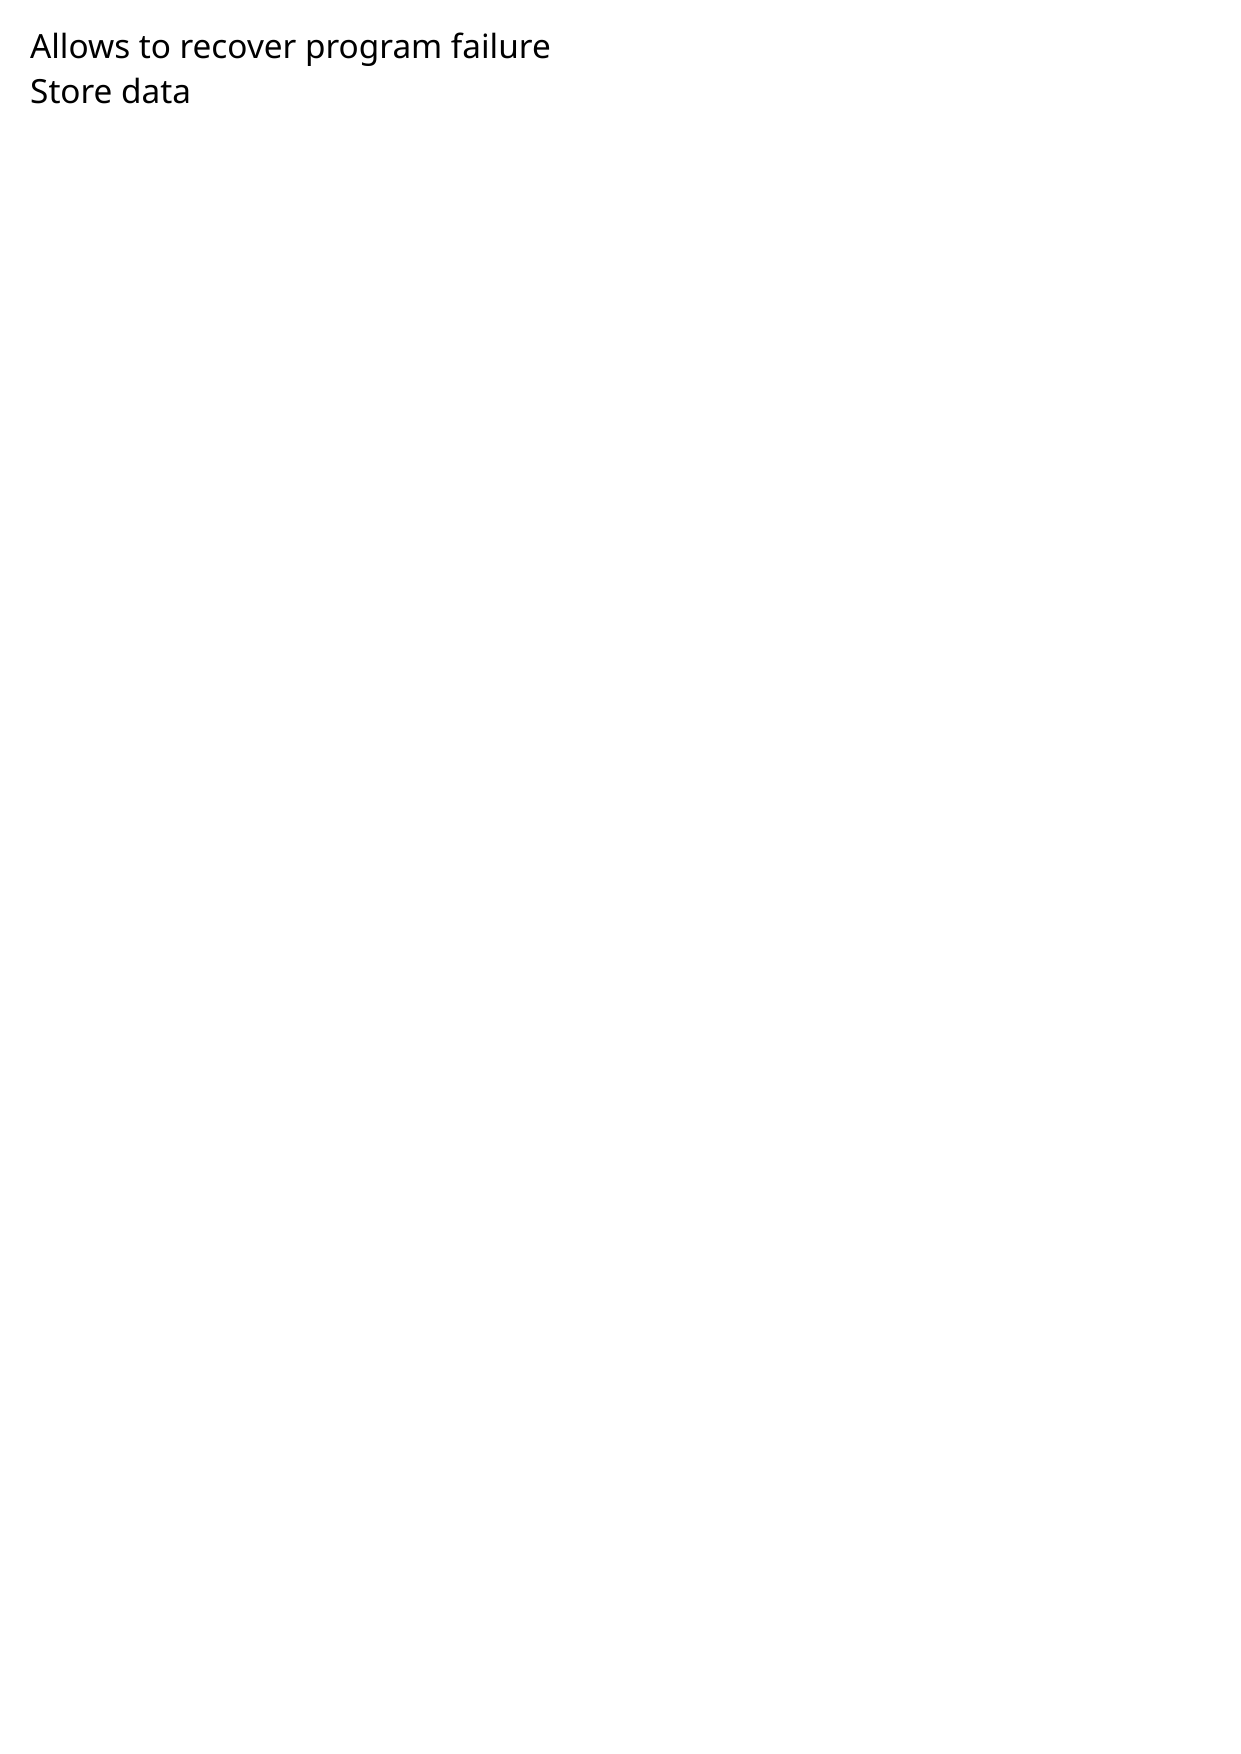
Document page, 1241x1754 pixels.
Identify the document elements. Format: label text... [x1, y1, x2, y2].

subtitle Allows to recover program failure [30, 22, 1211, 68]
subtitle Store data [30, 68, 1211, 113]
